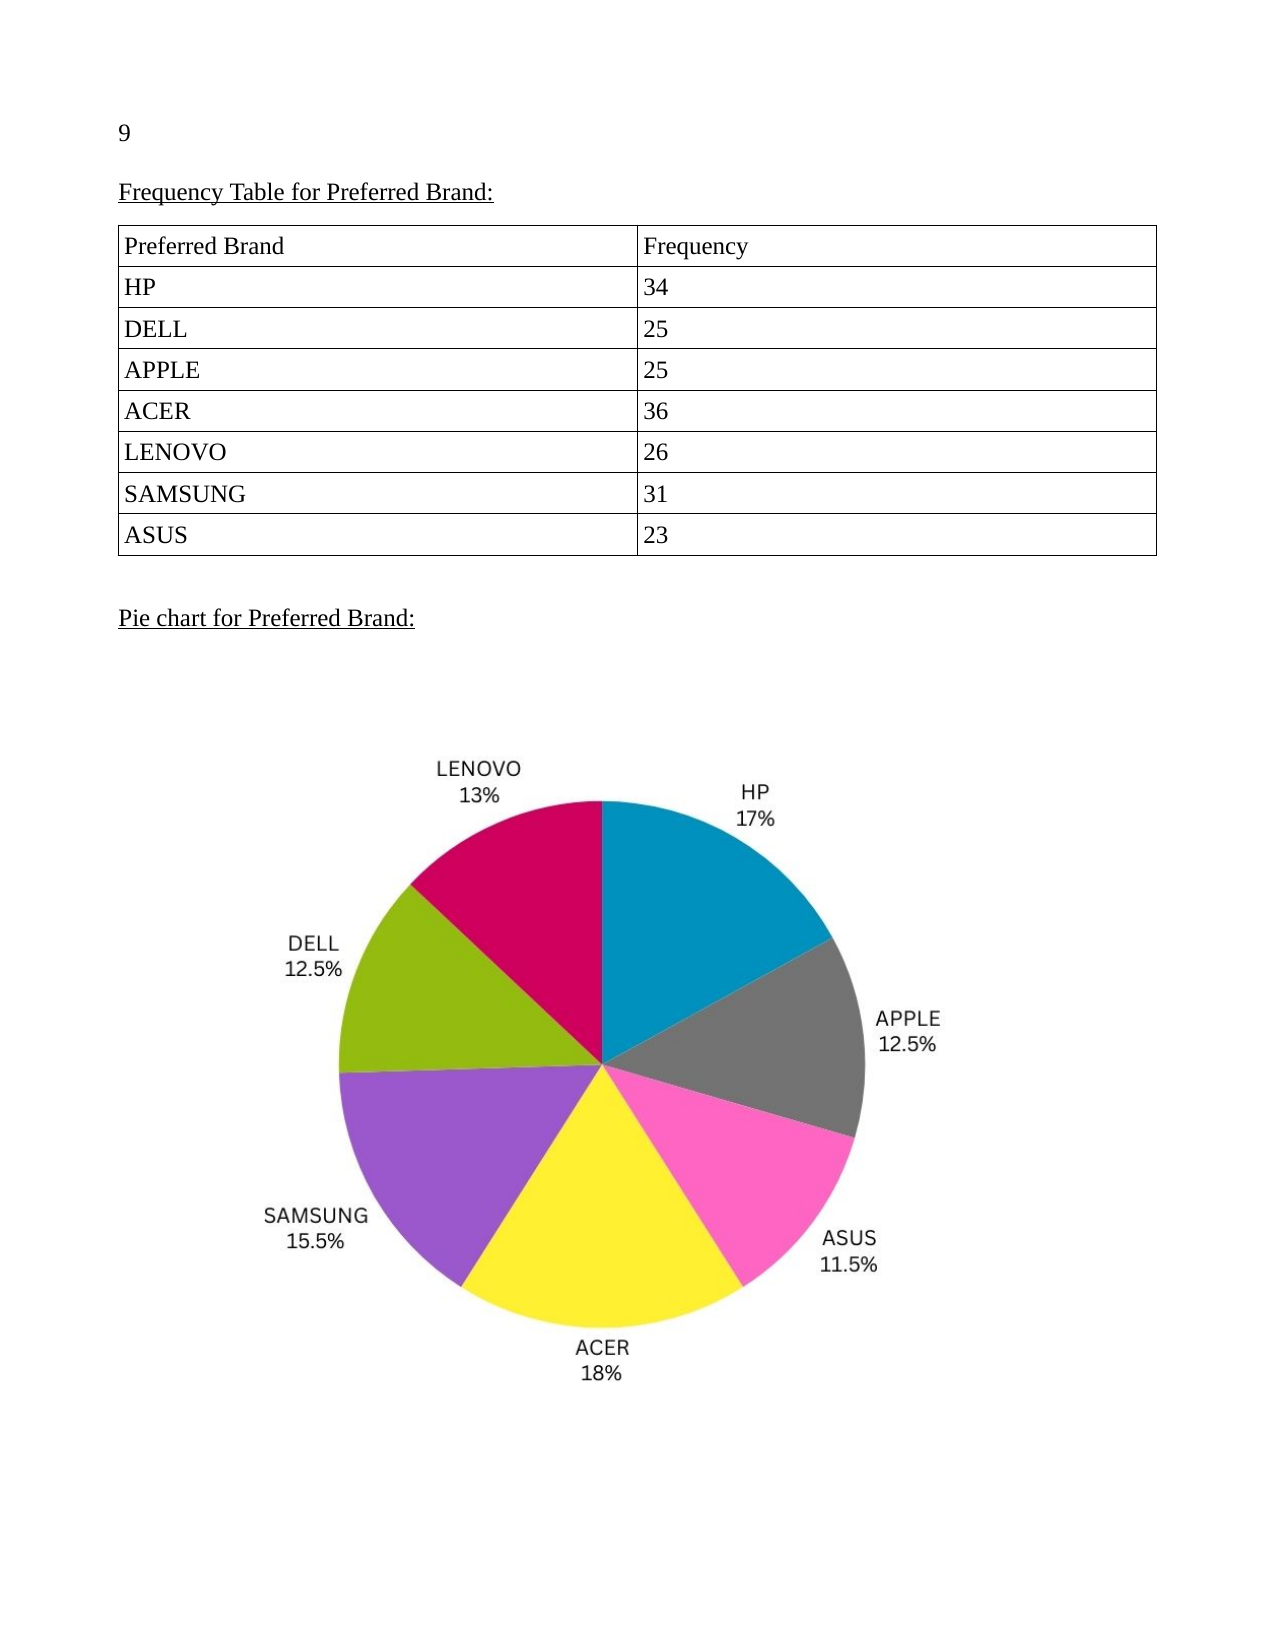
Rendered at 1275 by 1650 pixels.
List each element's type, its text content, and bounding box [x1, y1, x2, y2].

text Pie chart for Preferred Brand: [118, 603, 1157, 632]
text Frequency Table for Preferred Brand: [118, 177, 1157, 206]
table_cell ASUS [119, 514, 637, 554]
table_cell 31 [638, 473, 1156, 513]
table_cell APPLE [119, 349, 637, 389]
table_cell 23 [638, 514, 1156, 554]
table_header Frequency [638, 226, 1156, 266]
table_cell 25 [638, 308, 1156, 348]
table_cell 25 [638, 349, 1156, 389]
table_cell SAMSUNG [119, 473, 637, 513]
table_cell ACER [119, 391, 637, 431]
table_cell LENOVO [119, 432, 637, 472]
table_cell HP [119, 267, 637, 307]
table_header Preferred Brand [119, 226, 637, 266]
picture [118, 650, 1157, 1430]
table_cell 34 [638, 267, 1156, 307]
table_cell 36 [638, 391, 1156, 431]
table_cell 26 [638, 432, 1156, 472]
table_cell DELL [119, 308, 637, 348]
